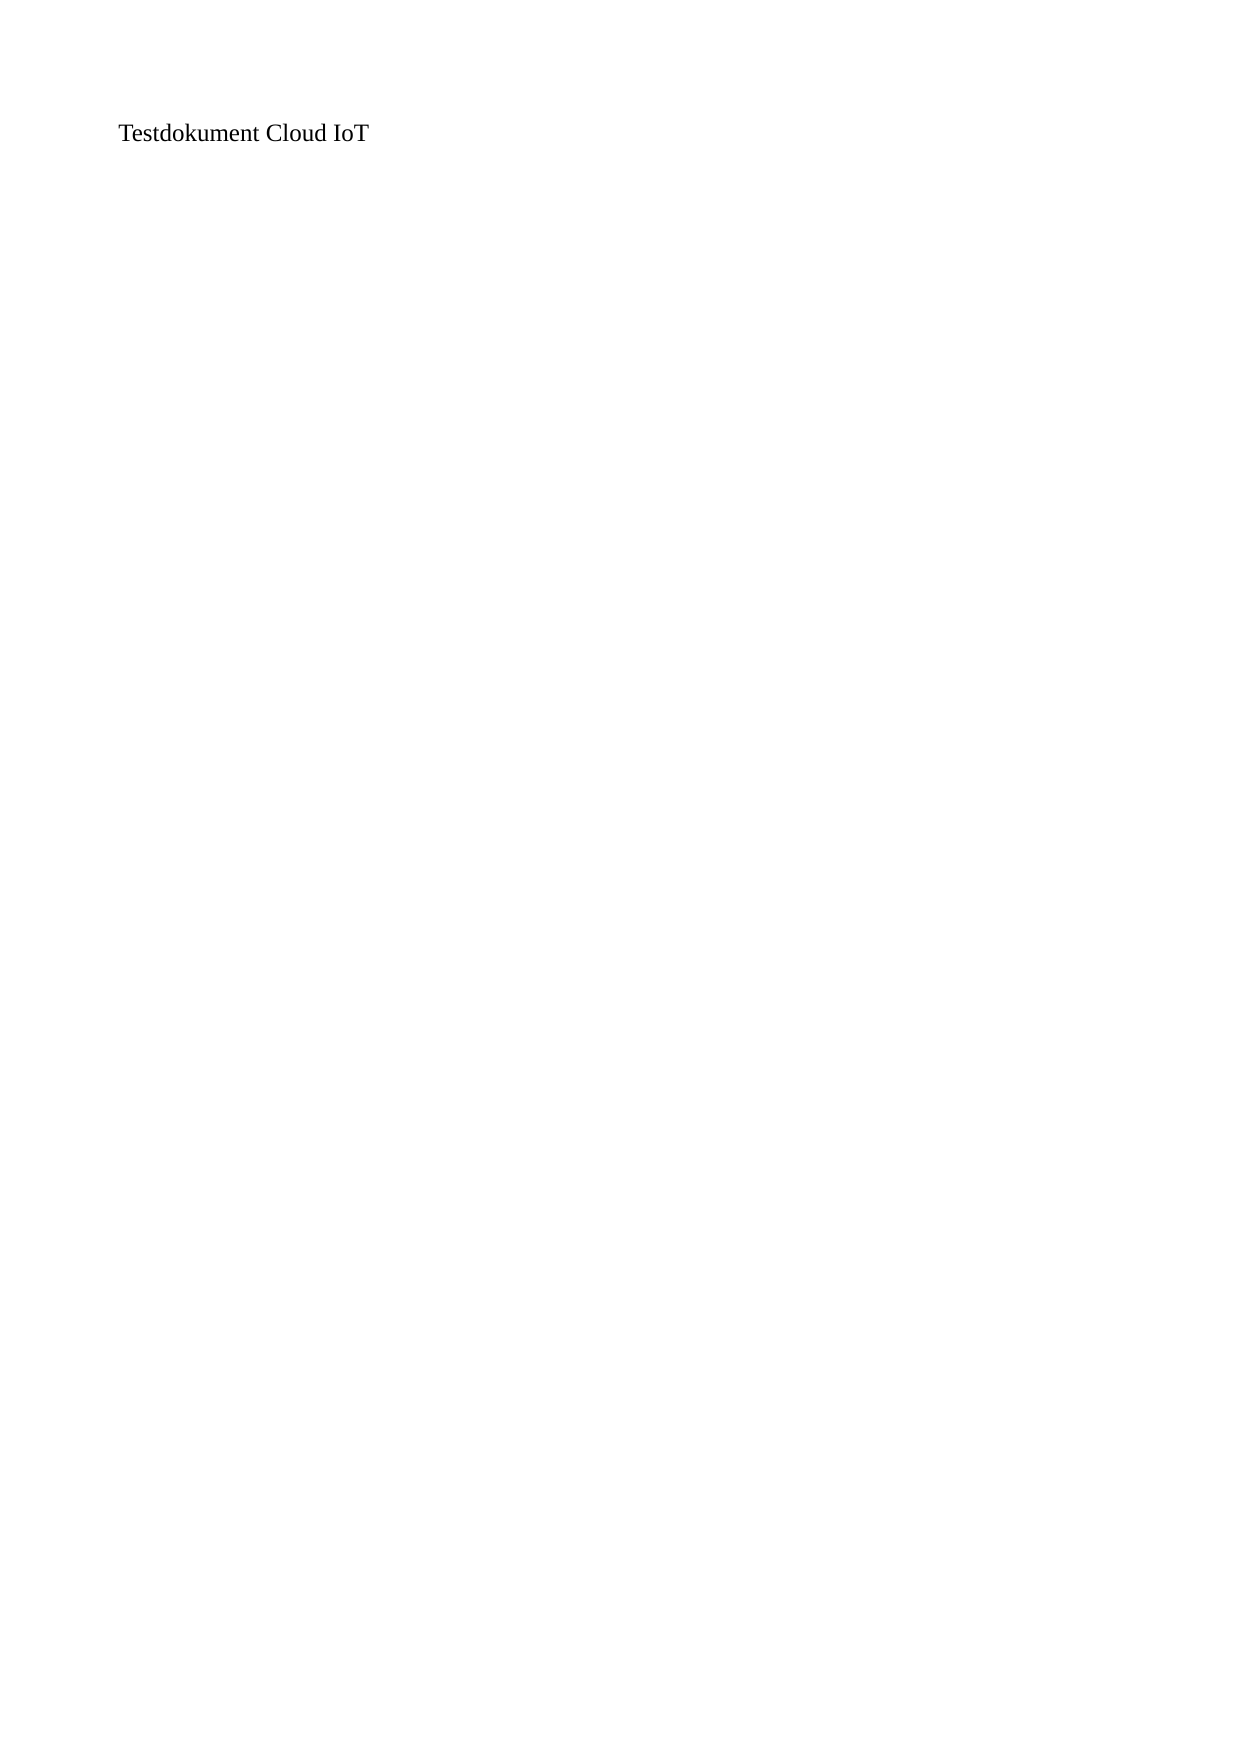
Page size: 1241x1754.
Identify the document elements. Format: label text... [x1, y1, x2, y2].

text Testdokument Cloud IoT [118, 118, 1122, 147]
